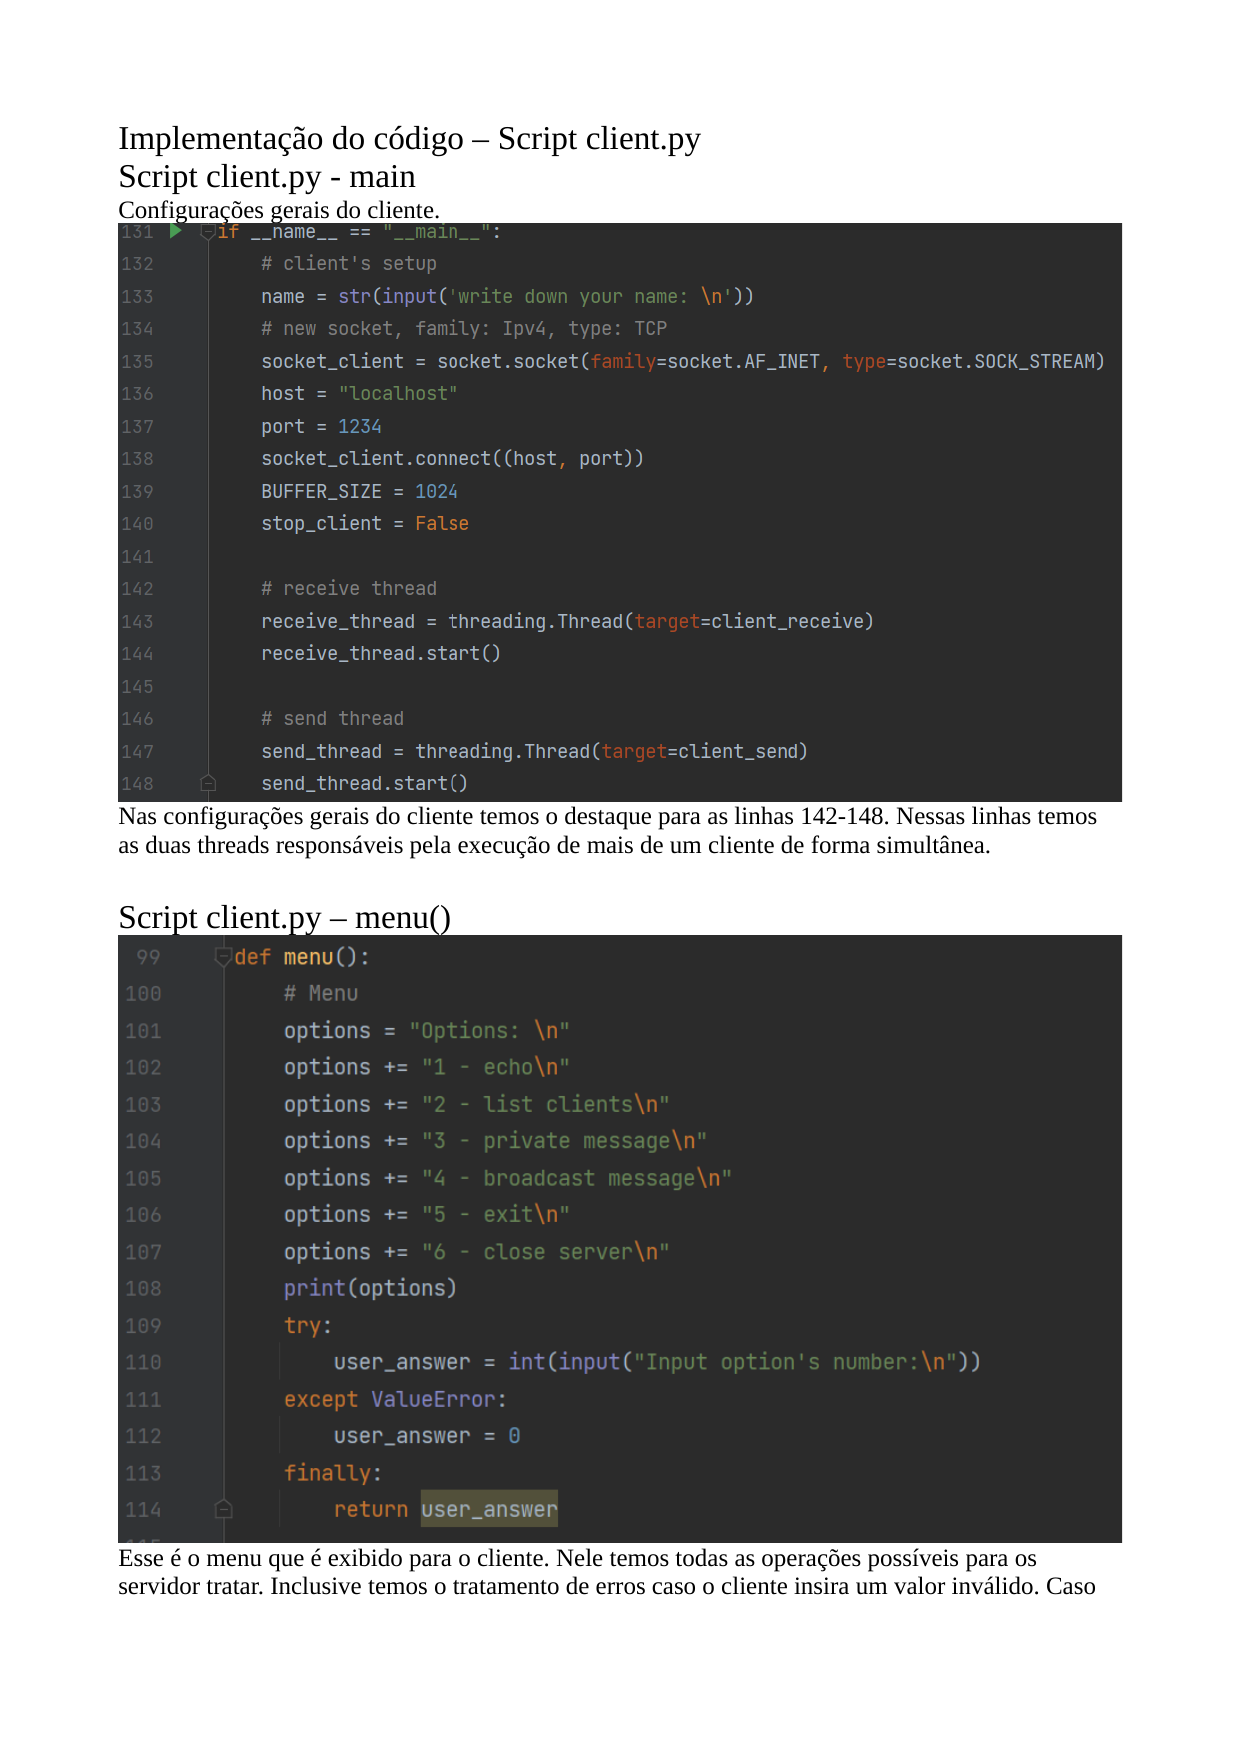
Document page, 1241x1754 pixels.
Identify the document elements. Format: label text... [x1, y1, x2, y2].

text Script client.py – menu() [118, 897, 1122, 935]
picture [118, 935, 1123, 1543]
text Script client.py - main [118, 156, 1122, 195]
text Configurações gerais do cliente. [118, 195, 1122, 223]
text Esse é o menu que é exibido para o cliente. Nele temos todas as operações possíveis para os servidor tratar. Inclusive temos o tratamento de erros caso o cliente insira um valor inválido. Caso [118, 1543, 1122, 1600]
text Implementação do código – Script client.py [118, 118, 1122, 156]
text Nas configurações gerais do cliente temos o destaque para as linhas 142-148. Nessas linhas temos as duas threads responsáveis pela execução de mais de um cliente de forma simultânea. [118, 802, 1122, 859]
picture [118, 223, 1123, 802]
